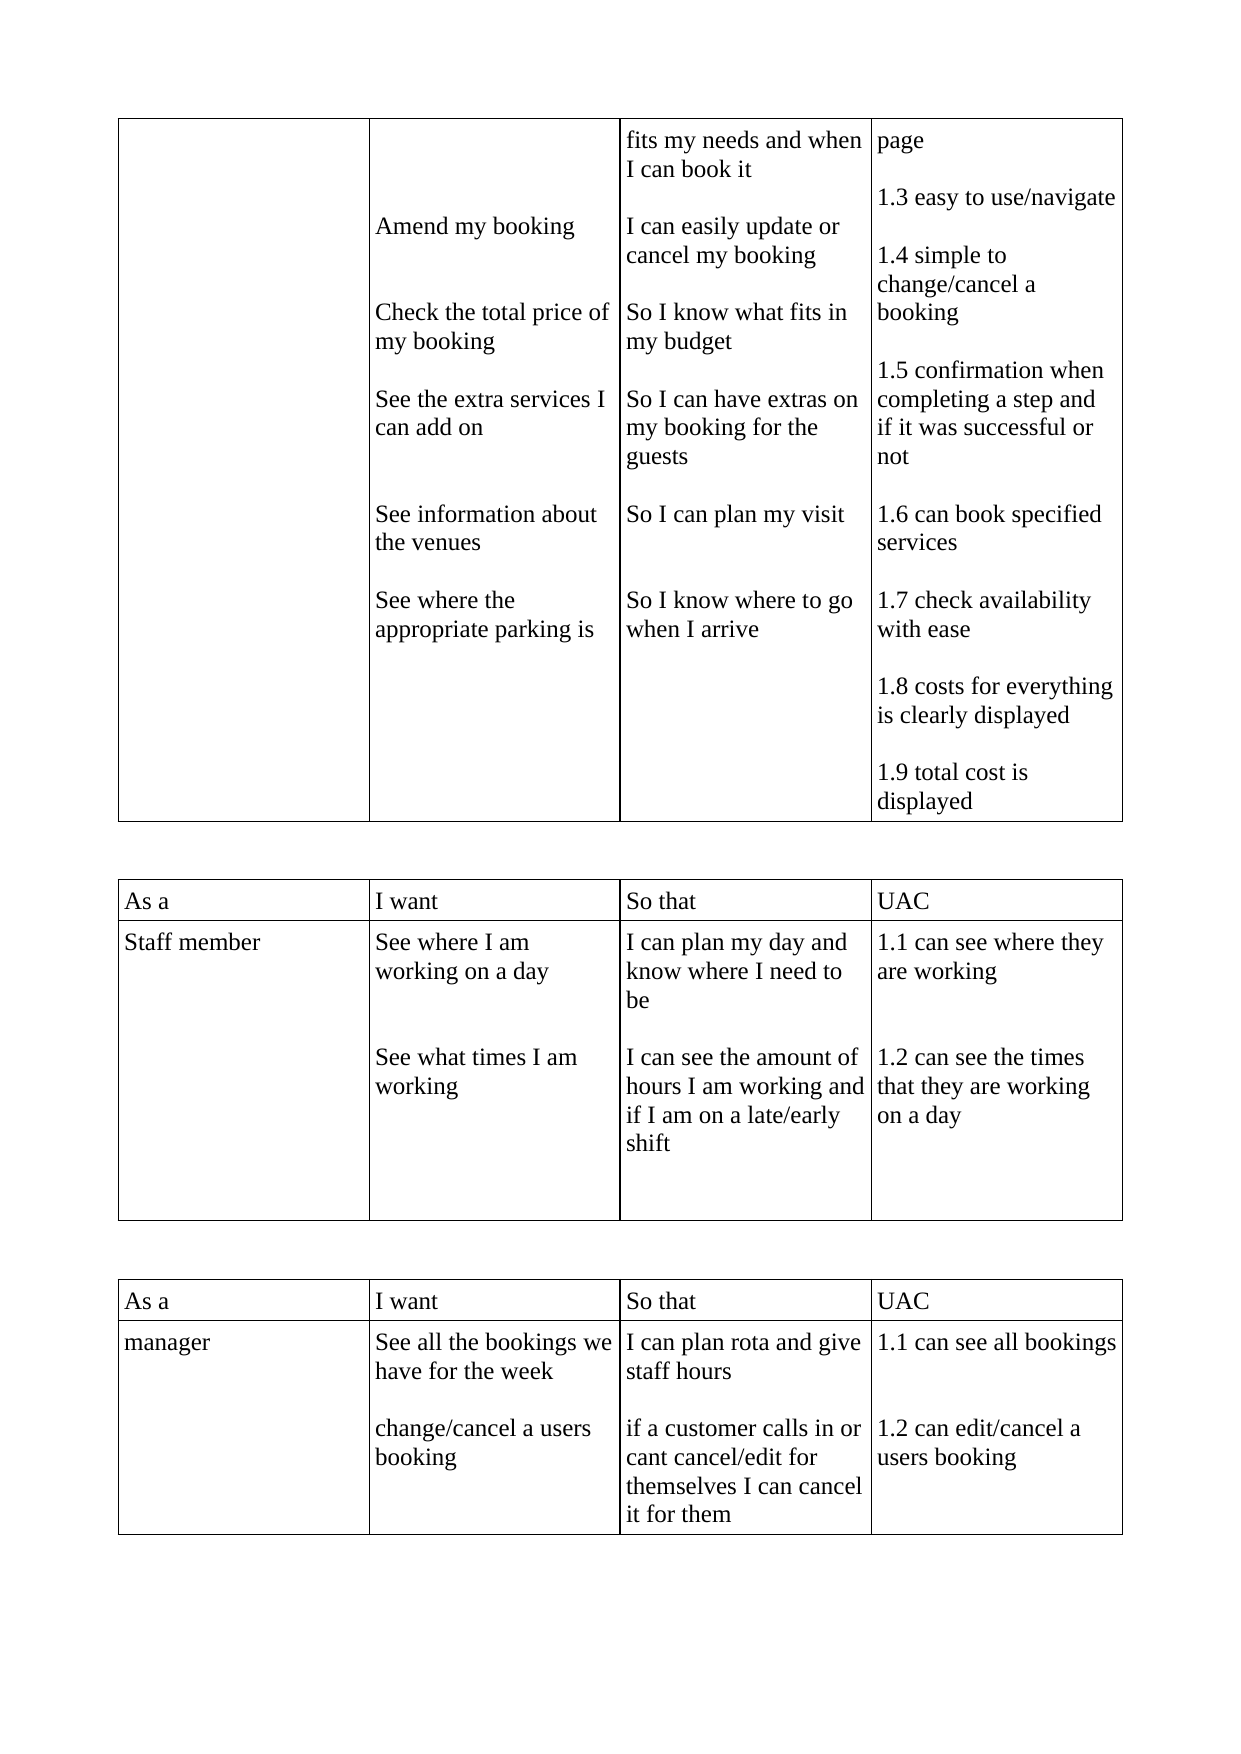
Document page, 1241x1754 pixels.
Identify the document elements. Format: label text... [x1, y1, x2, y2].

table_cell page 1.3 easy to use/navigate 1.4 simple to change/cancel a booking 1.5 confirmation when completing a step and if it was successful or not 1.6 can book specified services 1.7 check availability with ease 1.8 costs for everything is clearly displayed 1.9 total cost is displayed [872, 119, 1122, 821]
table_cell I can plan rota and give staff hours if a customer calls in or cant cancel/edit for themselves I can cancel it for them [621, 1321, 871, 1534]
table_cell 1.1 can see where they are working 1.2 can see the times that they are working on a day [872, 921, 1122, 1220]
table_cell manager [119, 1321, 369, 1534]
table_cell I can plan my day and know where I need to be I can see the amount of hours I am working and if I am on a late/early shift [621, 921, 871, 1220]
table_header As a [119, 1280, 369, 1320]
table_cell 1.1 can see all bookings 1.2 can edit/cancel a users booking [872, 1321, 1122, 1534]
table_cell See all the bookings we have for the week change/cancel a users booking [370, 1321, 619, 1534]
table_header As a [119, 880, 369, 920]
table_cell fits my needs and when I can book it I can easily update or cancel my booking So I know what fits in my budget So I can have extras on my booking for the guests So I can plan my visit So I know where to go when I arrive [621, 119, 871, 821]
table_header I want [370, 1280, 619, 1320]
table_header I want [370, 880, 619, 920]
table_header So that [621, 1280, 871, 1320]
table_header So that [621, 880, 871, 920]
table_header UAC [872, 880, 1122, 920]
table_header UAC [872, 1280, 1122, 1320]
table_cell See where I am working on a day See what times I am working [370, 921, 619, 1220]
table_cell Staff member [119, 921, 369, 1220]
table_cell [119, 119, 369, 821]
table_cell Amend my booking Check the total price of my booking See the extra services I can add on See information about the venues See where the appropriate parking is [370, 119, 619, 821]
